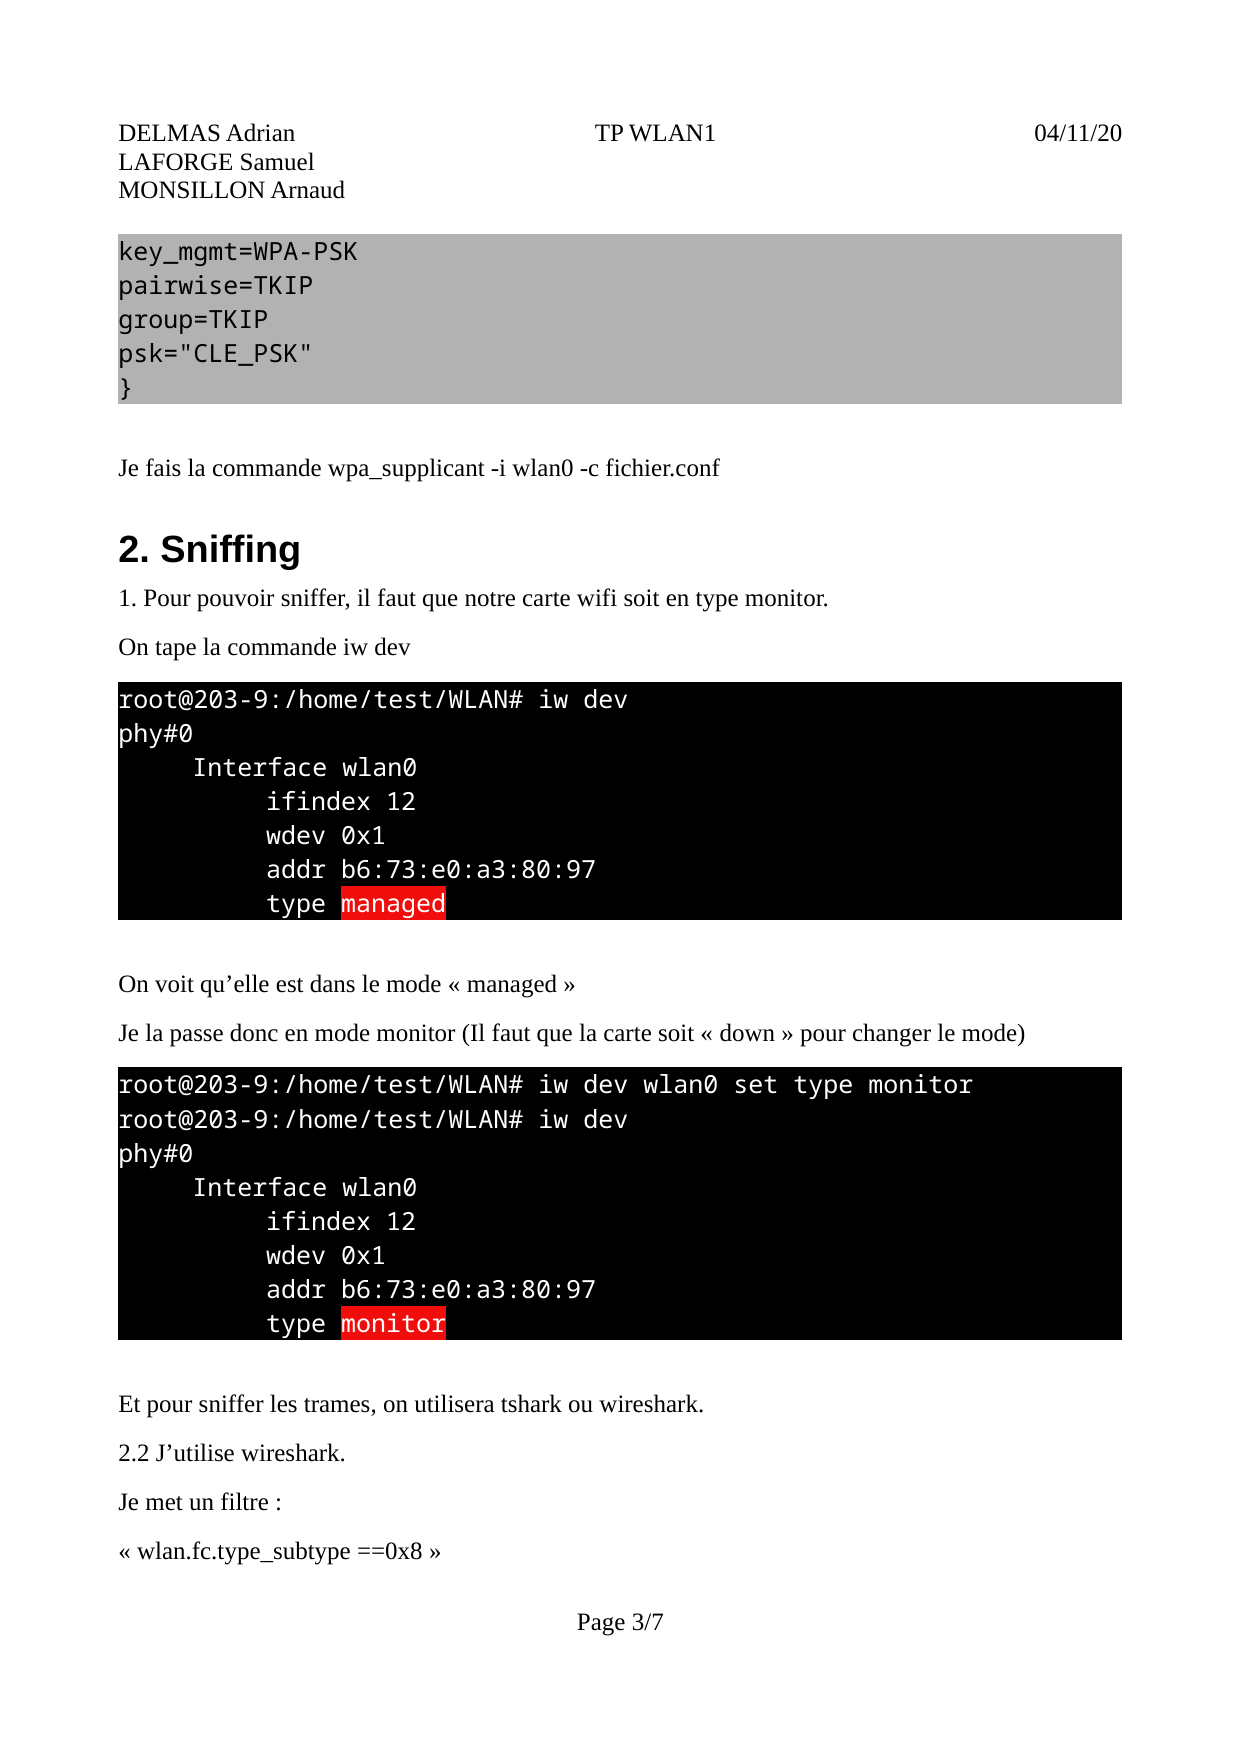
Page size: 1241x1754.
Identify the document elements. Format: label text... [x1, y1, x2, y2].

text group=TKIP [118, 302, 1122, 336]
text key_mgmt=WPA-PSK [118, 234, 1122, 268]
text } [118, 370, 1122, 404]
text wdev 0x1 [118, 818, 1122, 852]
text On tape la commande iw dev [118, 632, 1122, 661]
text root@203-9:/home/test/WLAN# iw dev wlan0 set type monitor [118, 1067, 1122, 1101]
text « wlan.fc.type_subtype ==0x8 » [118, 1536, 1122, 1565]
text addr b6:73:e0:a3:80:97 [118, 852, 1122, 886]
text 2.2 J’utilise wireshark. [118, 1438, 1122, 1467]
text Je fais la commande wpa_supplicant -i wlan0 -c fichier.conf [118, 453, 1122, 482]
text 1. Pour pouvoir sniffer, il faut que notre carte wifi soit en type monitor. [118, 583, 1122, 612]
text root@203-9:/home/test/WLAN# iw dev [118, 1101, 1122, 1135]
text wdev 0x1 [118, 1237, 1122, 1272]
text root@203-9:/home/test/WLAN# iw dev [118, 682, 1122, 716]
text Interface wlan0 [118, 1169, 1122, 1203]
text type monitor [118, 1306, 1122, 1340]
subtitle 2. Sniffing [118, 527, 1122, 571]
text phy#0 [118, 1135, 1122, 1169]
text Je la passe donc en mode monitor (Il faut que la carte soit « down » pour changer le mode) [118, 1018, 1122, 1047]
text ifindex 12 [118, 1203, 1122, 1237]
text On voit qu’elle est dans le mode « managed » [118, 969, 1122, 998]
text type managed [118, 886, 1122, 920]
text Et pour sniffer les trames, on utilisera tshark ou wireshark. [118, 1389, 1122, 1417]
text Je met un filtre : [118, 1487, 1122, 1516]
text ifindex 12 [118, 784, 1122, 818]
text phy#0 [118, 716, 1122, 750]
text pairwise=TKIP [118, 268, 1122, 302]
text addr b6:73:e0:a3:80:97 [118, 1272, 1122, 1306]
text psk="CLE_PSK" [118, 336, 1122, 370]
text Interface wlan0 [118, 750, 1122, 784]
